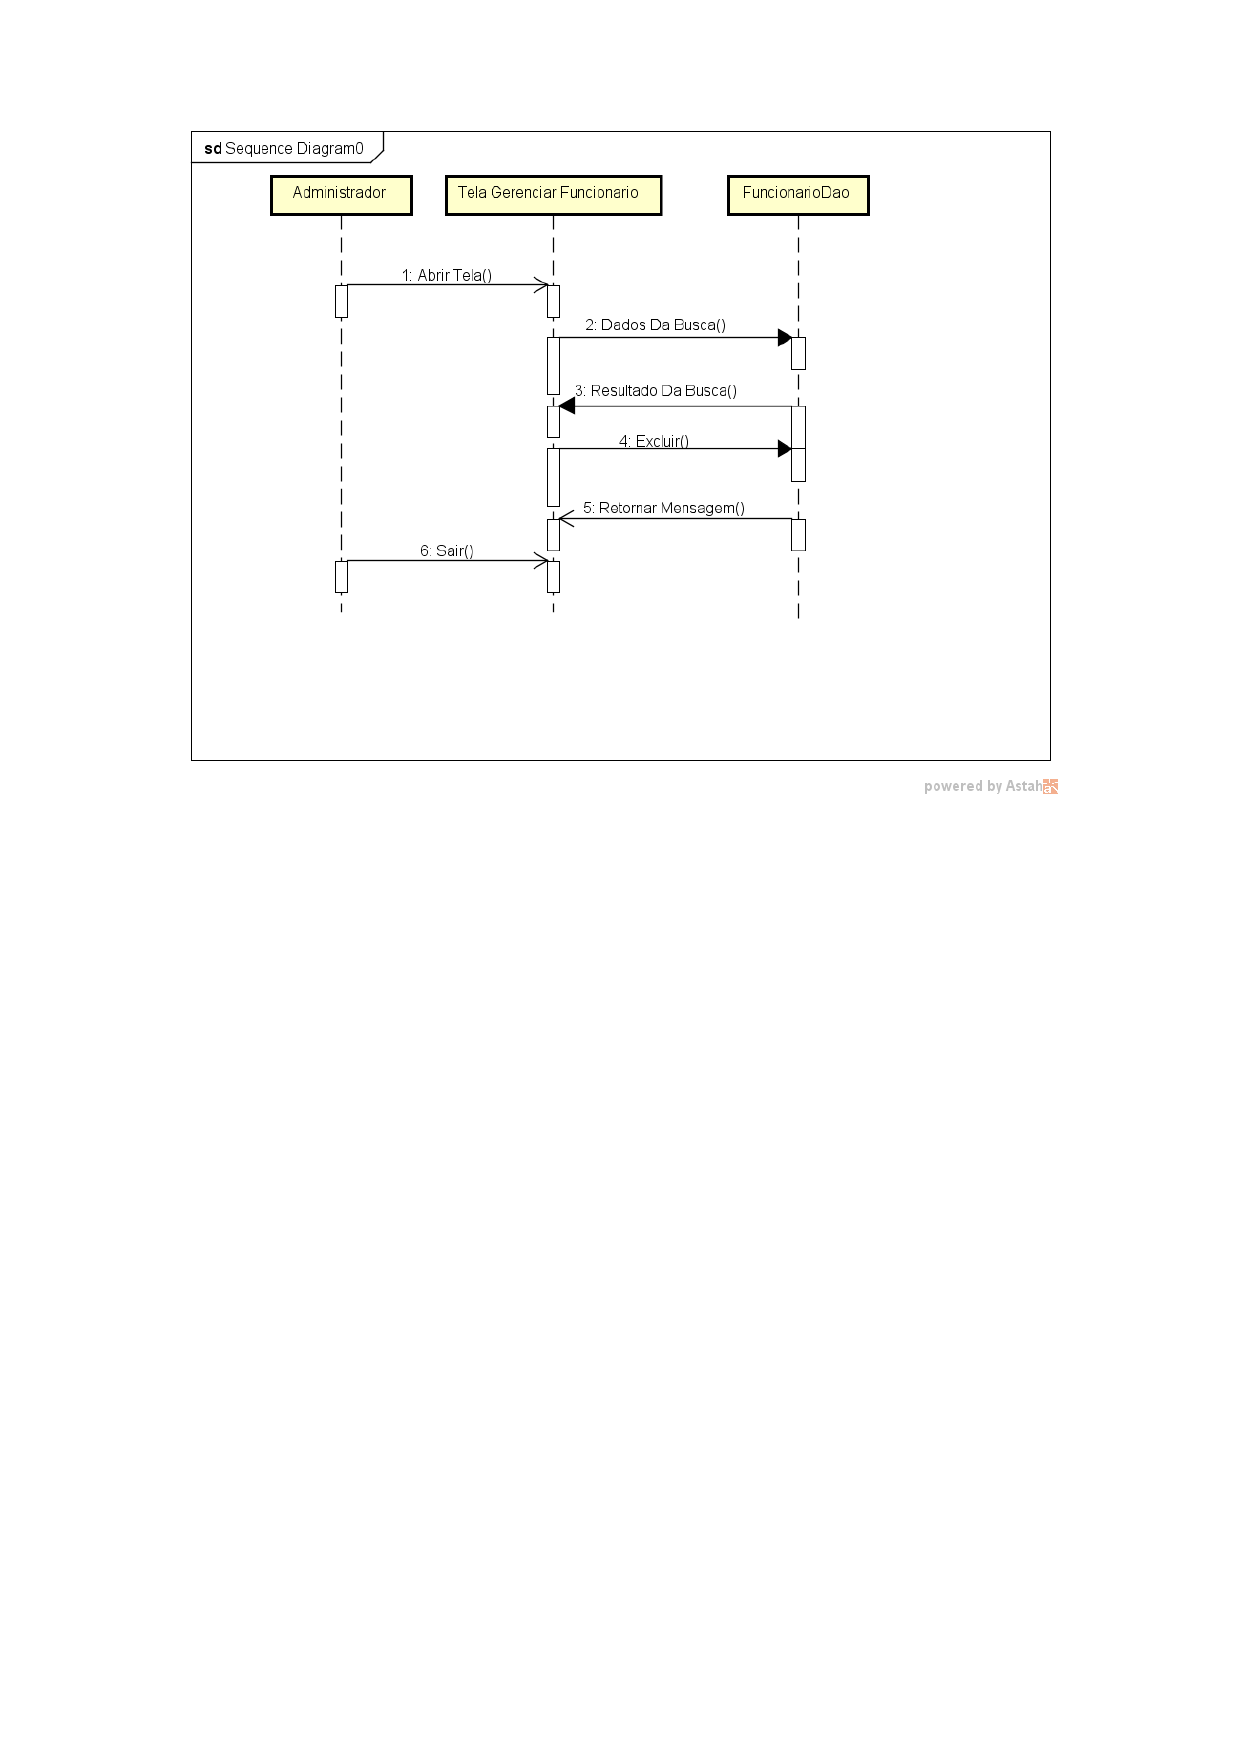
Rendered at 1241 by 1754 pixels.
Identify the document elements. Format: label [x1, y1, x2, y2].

picture [178, 118, 1062, 798]
